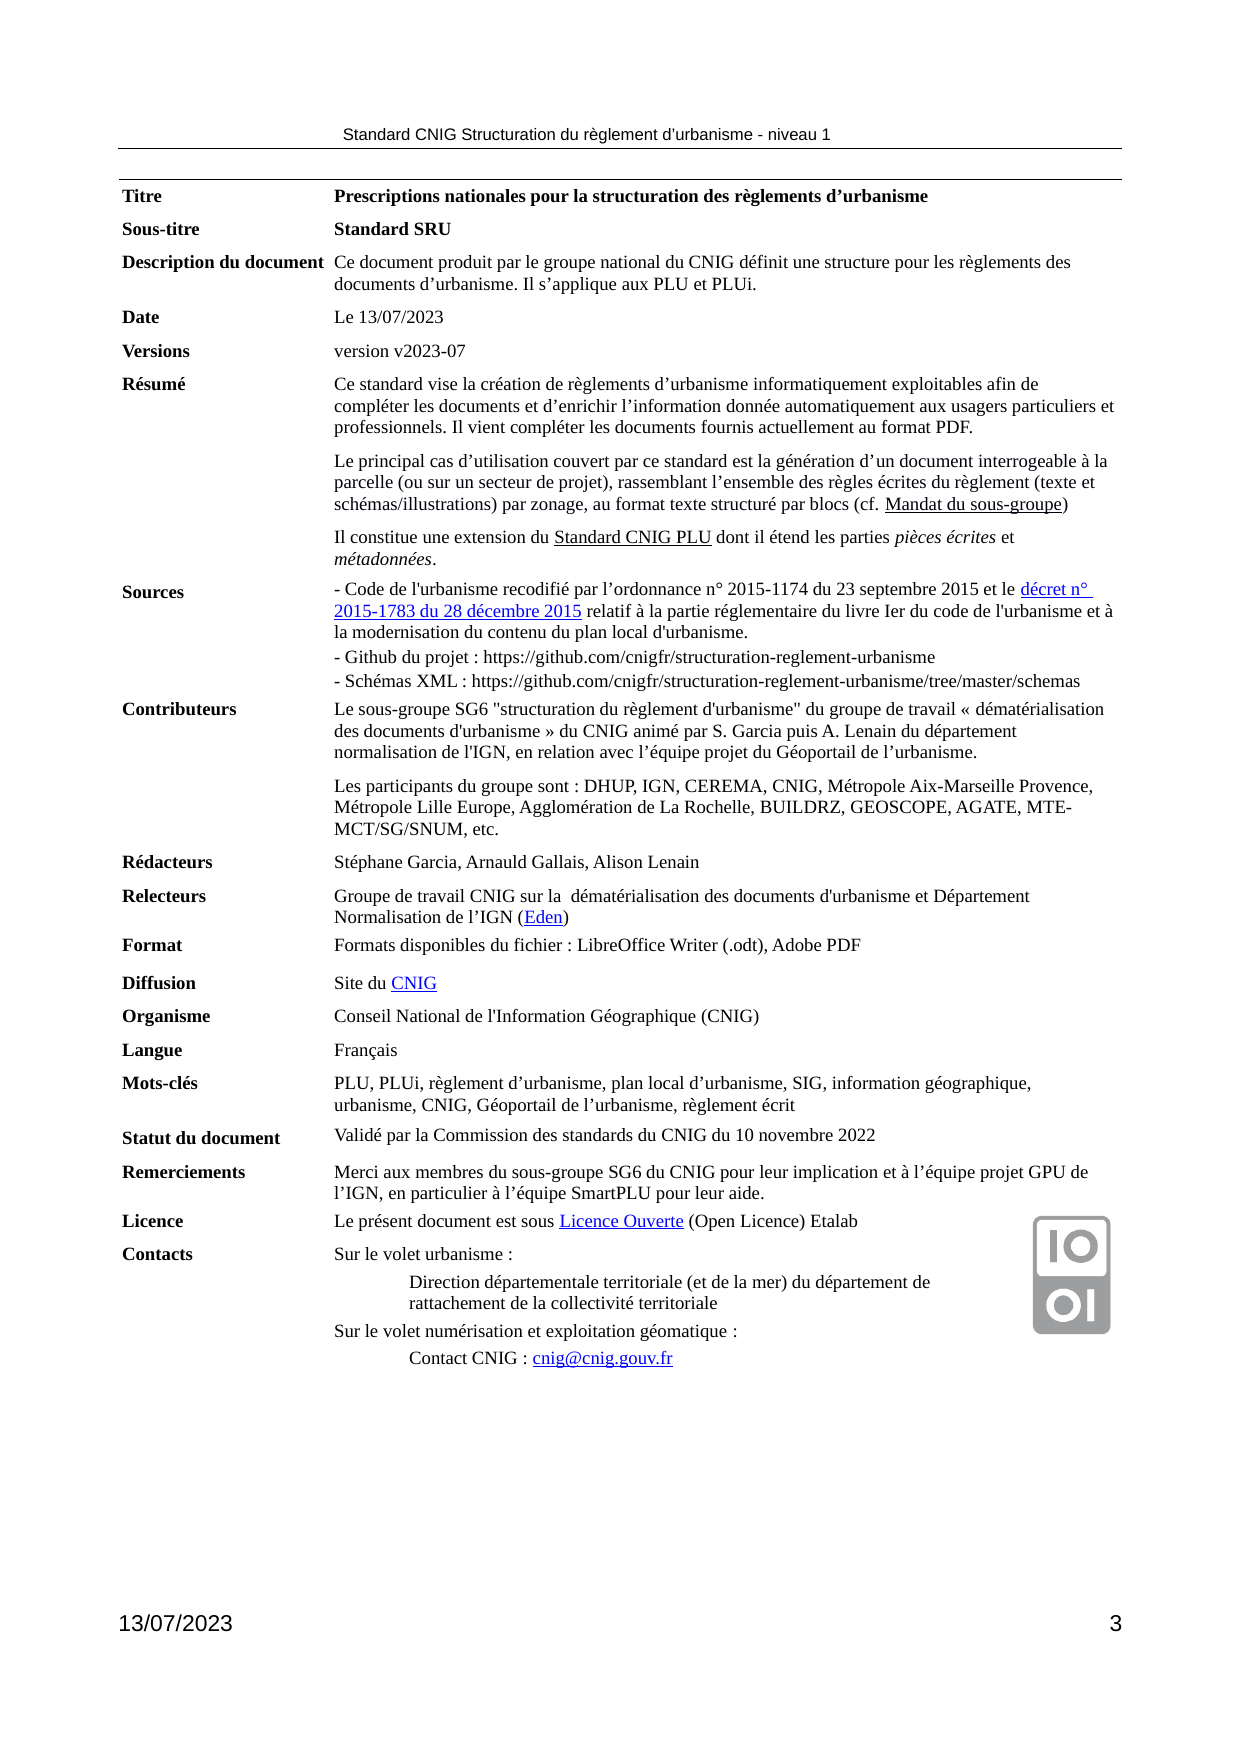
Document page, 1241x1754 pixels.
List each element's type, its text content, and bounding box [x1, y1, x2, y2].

table_cell Relecteurs [119, 879, 331, 928]
table_cell Contacts [119, 1237, 331, 1369]
table_header Prescriptions nationales pour la structuration des règlements d’urbanisme [331, 180, 1122, 212]
table_cell Le 13/07/2023 [331, 300, 1122, 334]
table_cell Description du document [119, 245, 331, 300]
table_cell Sur le volet urbanisme : Direction départementale territoriale (et de la mer) du département de rattachement de la collectivité territoriale Sur le volet numérisation et exploitation géomatique : Contact CNIG : cnig@cnig.gouv.fr [331, 1237, 1016, 1369]
table_cell Site du CNIG [331, 966, 1122, 999]
table_cell PLU, PLUi, règlement d’urbanisme, plan local d’urbanisme, SIG, information géographique, urbanisme, CNIG, Géoportail de l’urbanisme, règlement écrit [331, 1066, 1122, 1121]
table_cell Sous-titre [119, 212, 331, 245]
table_cell Versions [119, 334, 331, 367]
table_cell Le présent document est sous Licence Ouverte (Open Licence) Etalab [331, 1204, 1016, 1237]
table_cell Français [331, 1033, 1122, 1066]
table_cell - Code de l'urbanisme recodifié par l’ordonnance n° 2015-1174 du 23 septembre 2015 et le décret n° 2015-1783 du 28 décembre 2015 relatif à la partie réglementaire du livre Ier du code de l'urbanisme et à la modernisation du contenu du plan local d'urbanisme. - Github du projet : https://github.com/cnigfr/structuration-reglement-urbanisme - Schémas XML : https://github.com/cnigfr/structuration-reglement-urbanisme/tree/master/schemas [331, 575, 1122, 692]
table_cell version v2023-07 [331, 334, 1122, 367]
table_cell [1016, 1204, 1122, 1369]
table_cell Rédacteurs [119, 845, 331, 878]
table_cell Merci aux membres du sous-groupe SG6 du CNIG pour leur implication et à l’équipe projet GPU de l’IGN, en particulier à l’équipe SmartPLU pour leur aide. [331, 1155, 1122, 1204]
table_cell Ce standard vise la création de règlements d’urbanisme informatiquement exploitables afin de compléter les documents et d’enrichir l’information donnée automatiquement aux usagers particuliers et professionnels. Il vient compléter les documents fournis actuellement au format PDF. Le principal cas d’utilisation couvert par ce standard est la génération d’un document interrogeable à la parcelle (ou sur un secteur de projet), rassemblant l’ensemble des règles écrites du règlement (texte et schémas/illustrations) par zonage, au format texte structuré par blocs (cf. Mandat du sous-groupe) Il constitue une extension du Standard CNIG PLU dont il étend les parties pièces écrites et métadonnées. [331, 367, 1122, 575]
table_cell Standard SRU [331, 212, 1122, 245]
table_cell Formats disponibles du fichier : LibreOffice Writer (.odt), Adobe PDF [331, 928, 1122, 966]
table_cell Groupe de travail CNIG sur la dématérialisation des documents d'urbanisme et Département Normalisation de l’IGN (Eden) [331, 879, 1122, 928]
table_cell Diffusion [119, 966, 331, 999]
table_cell Stéphane Garcia, Arnauld Gallais, Alison Lenain [331, 845, 1122, 878]
table_cell Date [119, 300, 331, 334]
table_cell Langue [119, 1033, 331, 1066]
table_cell Résumé [119, 367, 331, 575]
table_cell Ce document produit par le groupe national du CNIG définit une structure pour les règlements des documents d’urbanisme. Il s’applique aux PLU et PLUi. [331, 245, 1122, 300]
table_header Titre [119, 180, 331, 212]
table_cell Organisme [119, 999, 331, 1033]
table_cell Statut du document [119, 1121, 331, 1155]
table_cell Sources [119, 575, 331, 692]
picture [1030, 1213, 1114, 1337]
table_cell Format [119, 928, 331, 966]
table_cell Conseil National de l'Information Géographique (CNIG) [331, 999, 1122, 1033]
table_cell Licence [119, 1204, 331, 1237]
table_cell Validé par la Commission des standards du CNIG du 10 novembre 2022 [331, 1121, 1122, 1155]
table_cell Mots-clés [119, 1066, 331, 1121]
table_cell Remerciements [119, 1155, 331, 1204]
table_cell Contributeurs [119, 692, 331, 845]
table_cell Le sous-groupe SG6 "structuration du règlement d'urbanisme" du groupe de travail « dématérialisation des documents d'urbanisme » du CNIG animé par S. Garcia puis A. Lenain du département normalisation de l'IGN, en relation avec l’équipe projet du Géoportail de l’urbanisme. Les participants du groupe sont : DHUP, IGN, CEREMA, CNIG, Métropole Aix-Marseille Provence, Métropole Lille Europe, Agglomération de La Rochelle, BUILDRZ, GEOSCOPE, AGATE, MTE-MCT/SG/SNUM, etc. [331, 692, 1122, 845]
